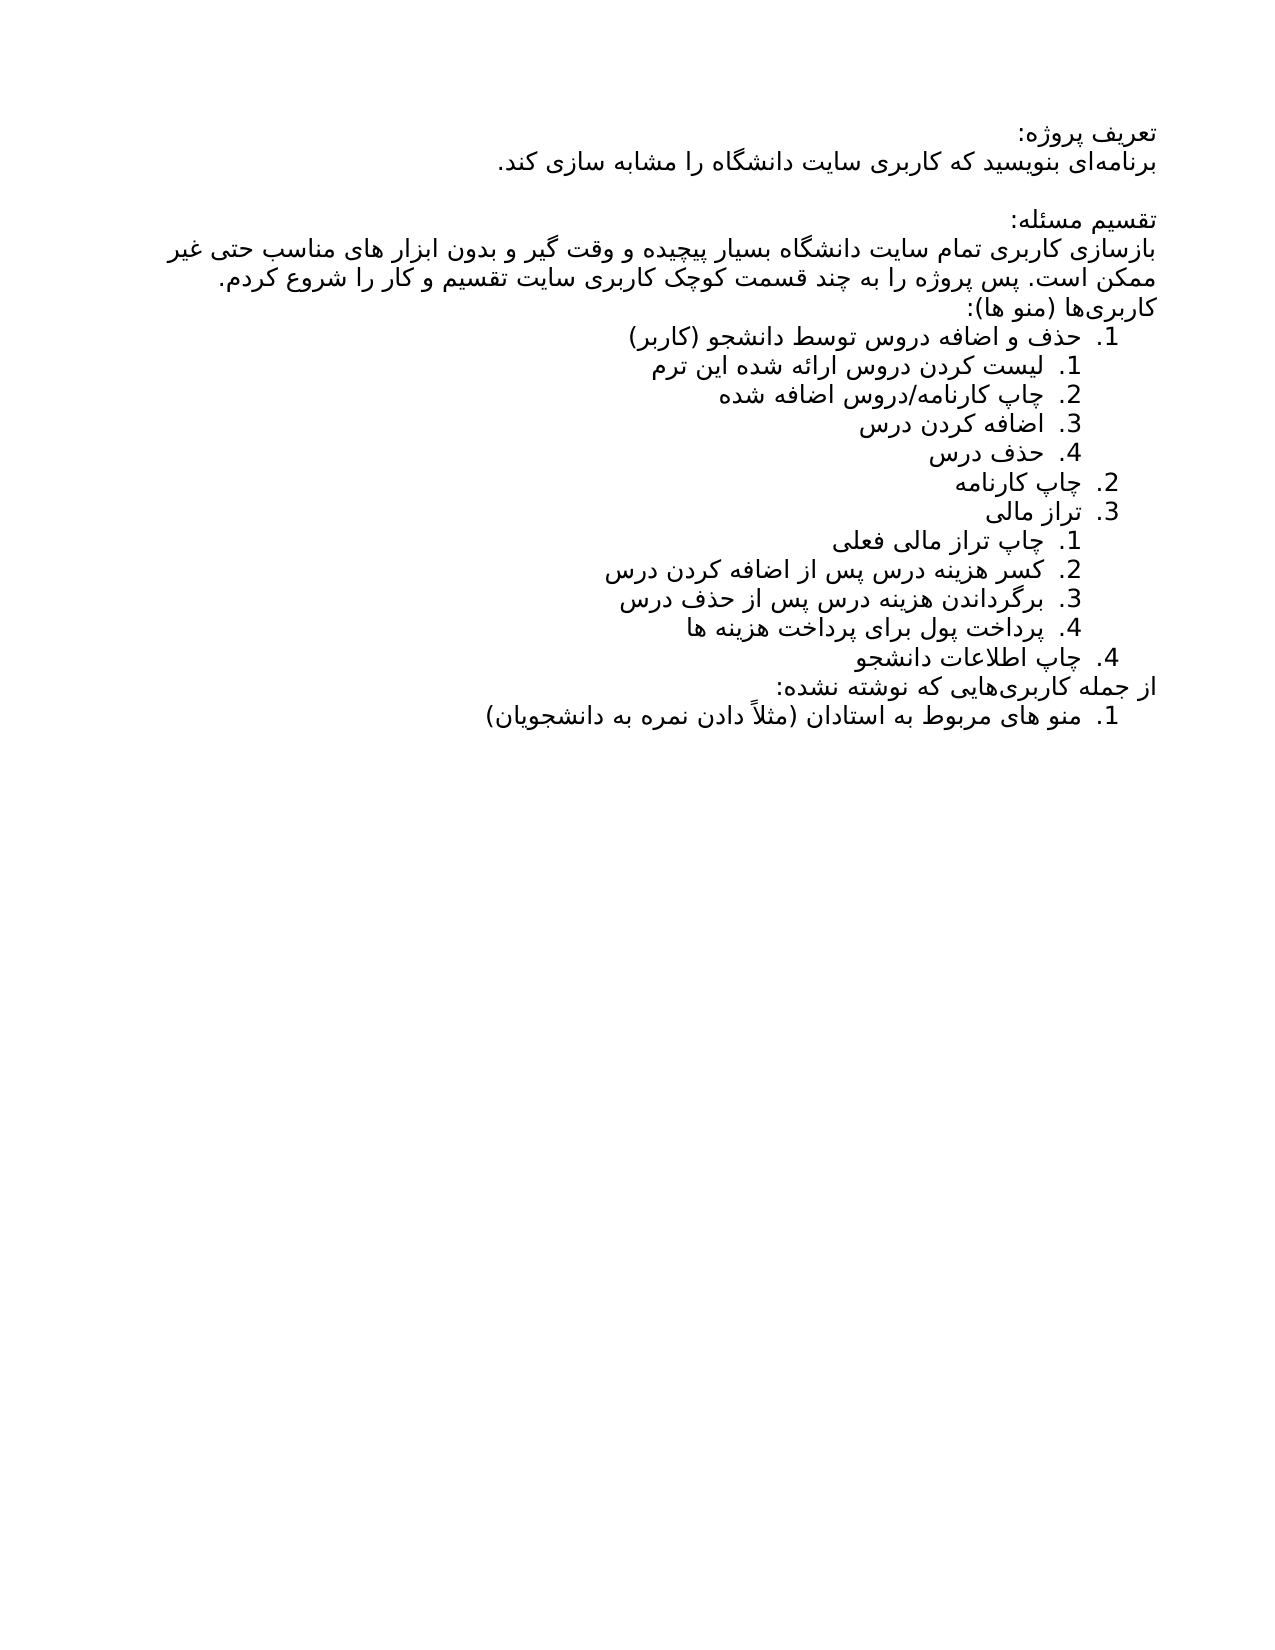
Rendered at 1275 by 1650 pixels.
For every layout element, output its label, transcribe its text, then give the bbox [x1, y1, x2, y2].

list حذف درس [118, 438, 1082, 468]
list کسر هزینه درس پس از اضافه کردن درس [118, 555, 1082, 584]
list چاپ کارنامه [118, 468, 1119, 497]
list اضافه کردن درس [118, 409, 1082, 438]
list منو های مربوط به استادان (مثلاً دادن نمره به دانشجویان) [118, 701, 1119, 730]
list پرداخت پول برای پرداخت هزینه ها [118, 613, 1082, 643]
list تراز مالی [118, 497, 1119, 526]
list چاپ کارنامه/دروس اضافه شده [118, 380, 1082, 409]
text بازسازی کاربری تمام سایت دانشگاه بسیار پیچیده و وقت گیر و بدون ابزار های مناسب حتی غیر ممکن است. پس پروژه را به چند قسمت کوچک کاربری سایت تقسیم و کار را شروع کردم. [118, 234, 1157, 293]
text کاربری‌ها (منو ها): [118, 293, 1157, 322]
text تعریف پروژه: [118, 118, 1157, 147]
list لیست کردن دروس ارائه شده این ترم [118, 351, 1082, 380]
text تقسیم مسئله: [118, 205, 1157, 234]
list چاپ تراز مالی فعلی [118, 526, 1082, 555]
list چاپ اطلاعات دانشجو [118, 643, 1119, 672]
text برنامه‌ای بنویسید که کاربری سایت دانشگاه را مشابه سازی کند. [118, 147, 1157, 176]
list برگرداندن هزینه درس پس از حذف درس [118, 584, 1082, 613]
list حذف و اضافه دروس توسط دانشجو (کاربر) [118, 322, 1119, 351]
text از جمله کاربری‌هایی که نوشته نشده: [118, 672, 1157, 701]
